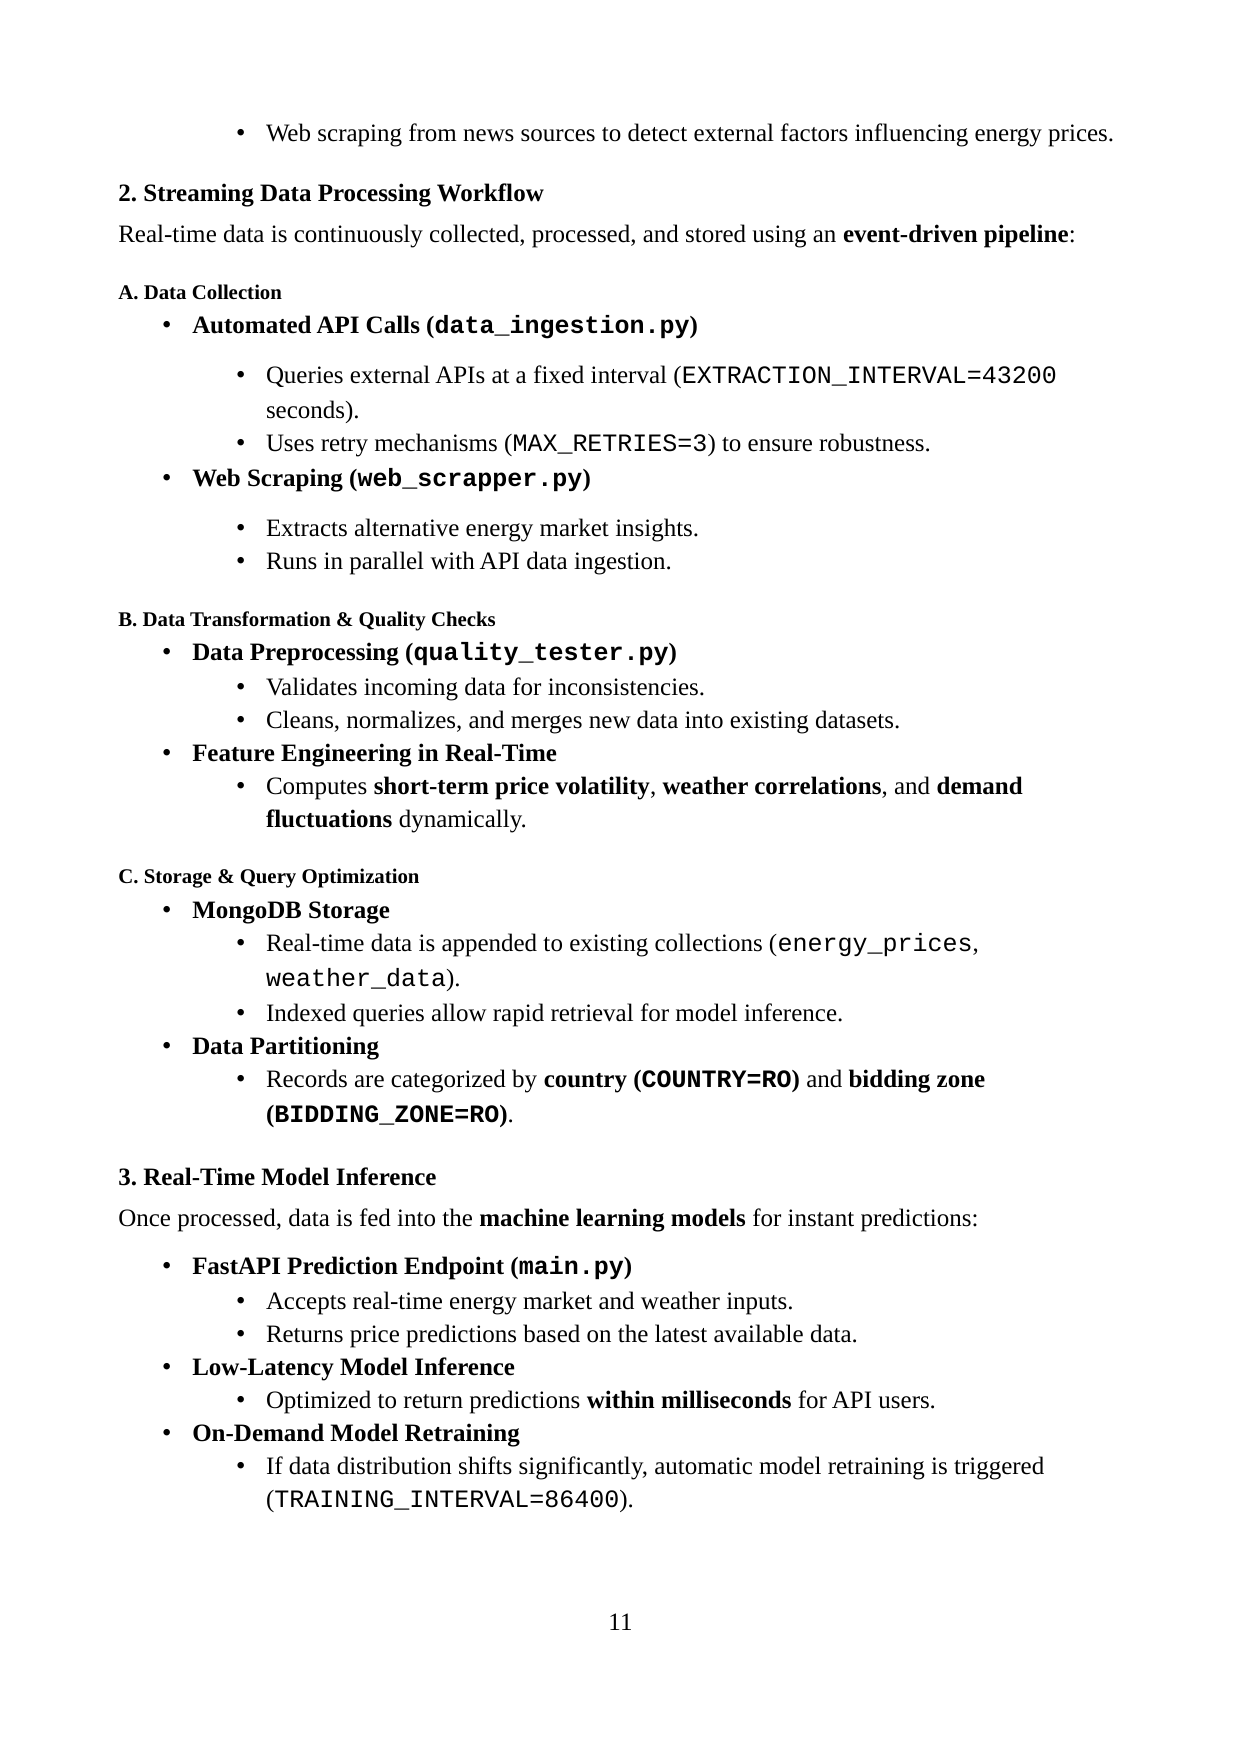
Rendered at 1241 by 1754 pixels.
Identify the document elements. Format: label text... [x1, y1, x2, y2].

list Data Partitioning [162, 1031, 1122, 1060]
subtitle A. Data Collection [118, 279, 1122, 304]
list Validates incoming data for inconsistencies. [236, 672, 1122, 701]
subtitle B. Data Transformation & Quality Checks [118, 607, 1122, 631]
list Low-Latency Model Inference [162, 1352, 1122, 1381]
list Uses retry mechanisms (MAX_RETRIES=3) to ensure robustness. [236, 428, 1122, 459]
list Records are categorized by country (COUNTRY=RO) and bidding zone (BIDDING_ZONE=RO). [236, 1064, 1122, 1130]
text Once processed, data is fed into the machine learning models for instant predictions: [118, 1203, 1122, 1232]
list Runs in parallel with API data ingestion. [236, 546, 1122, 575]
text Real-time data is continuously collected, processed, and stored using an event-driven pipeline: [118, 219, 1122, 248]
list Web Scraping (web_scrapper.py) [162, 463, 1122, 494]
list Extracts alternative energy market insights. [236, 513, 1122, 542]
subtitle 2. Streaming Data Processing Workflow [118, 178, 1122, 207]
list Real-time data is appended to existing collections (energy_prices, weather_data). [236, 928, 1122, 994]
list Data Preprocessing (quality_tester.py) [162, 637, 1122, 668]
list Automated API Calls (data_ingestion.py) [162, 310, 1122, 341]
list On-Demand Model Retraining [162, 1418, 1122, 1447]
list MongoDB Storage [162, 895, 1122, 923]
subtitle 3. Real-Time Model Inference [118, 1162, 1122, 1191]
list Computes short-term price volatility, weather correlations, and demand fluctuations dynamically. [236, 771, 1122, 833]
list Queries external APIs at a fixed interval (EXTRACTION_INTERVAL=43200 seconds). [236, 360, 1122, 424]
list Accepts real-time energy market and weather inputs. [236, 1286, 1122, 1315]
list Cleans, normalizes, and merges new data into existing datasets. [236, 705, 1122, 734]
list Feature Engineering in Real-Time [162, 738, 1122, 767]
subtitle C. Storage & Query Optimization [118, 864, 1122, 888]
list FastAPI Prediction Endpoint (main.py) [162, 1251, 1122, 1282]
list Indexed queries allow rapid retrieval for model inference. [236, 998, 1122, 1027]
list If data distribution shifts significantly, automatic model retraining is triggered (TRAINING_INTERVAL=86400). [236, 1451, 1122, 1515]
list Returns price predictions based on the latest available data. [236, 1319, 1122, 1348]
list Web scraping from news sources to detect external factors influencing energy prices. [236, 118, 1122, 147]
list Optimized to return predictions within milliseconds for API users. [236, 1385, 1122, 1414]
